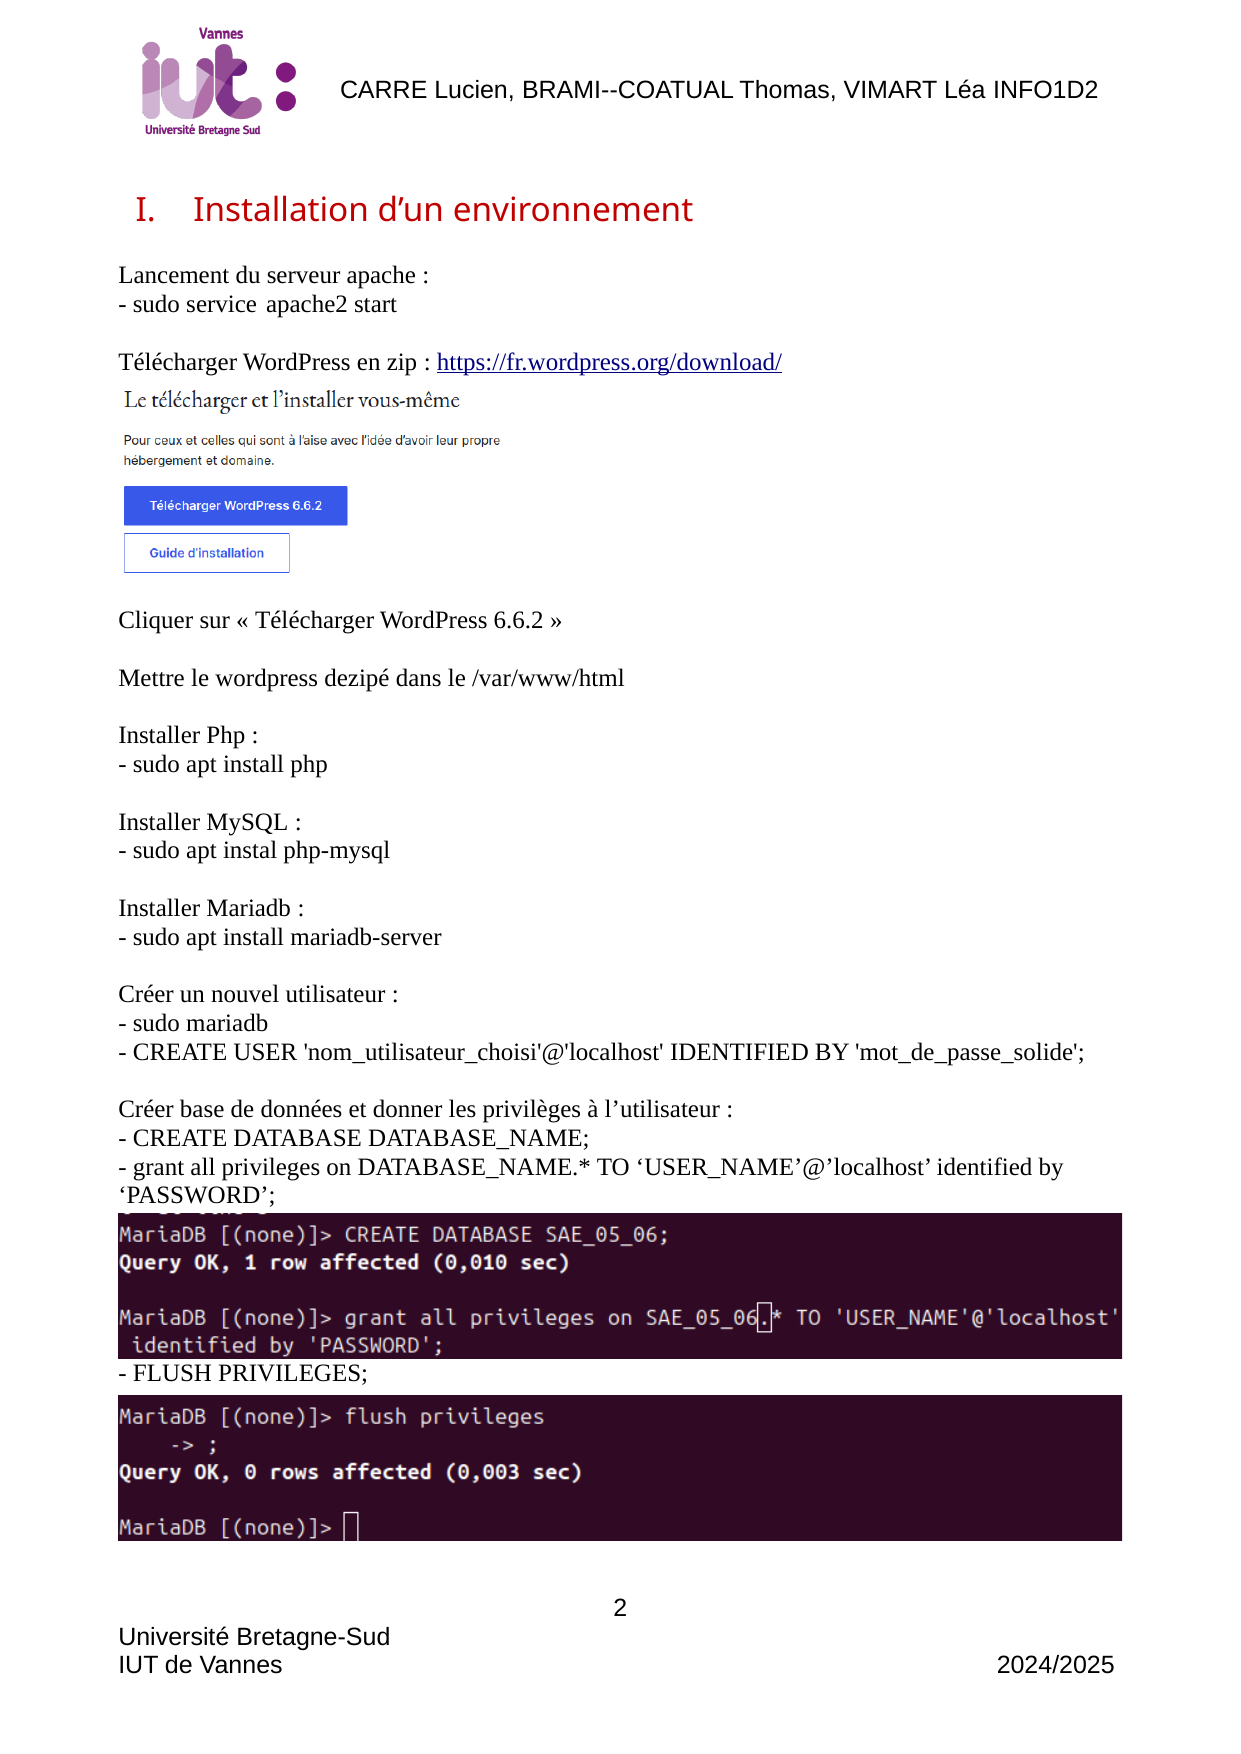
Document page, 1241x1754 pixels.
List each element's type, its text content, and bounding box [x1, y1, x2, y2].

text - grant all privileges on DATABASE_NAME.* TO ‘USER_NAME’@’localhost’ identified by ‘PASSWORD’; [118, 1152, 1122, 1209]
picture [118, 380, 519, 589]
text - sudo mariadb [118, 1008, 1122, 1037]
picture [118, 1395, 1123, 1541]
text - sudo service apache2 start [118, 289, 1122, 318]
picture [118, 1213, 1123, 1359]
text [118, 1209, 1122, 1213]
subtitle Installation d’un environnement [156, 186, 1122, 232]
text Cliquer sur « Télécharger WordPress 6.6.2 » [118, 605, 1122, 634]
text Installer Mariadb : [118, 893, 1122, 922]
picture [118, 7, 319, 157]
text Mettre le wordpress dezipé dans le /var/www/html [118, 663, 1122, 692]
text Télécharger WordPress en zip : https://fr.wordpress.org/download/ [118, 347, 1122, 375]
text - sudo apt install php [118, 749, 1122, 778]
text - FLUSH PRIVILEGES; [118, 1359, 1122, 1387]
text - sudo apt install mariadb-server [118, 922, 1122, 950]
text Lancement du serveur apache : [118, 260, 1122, 289]
text - CREATE USER 'nom_utilisateur_choisi'@'localhost' IDENTIFIED BY 'mot_de_passe_solide'; [118, 1037, 1122, 1065]
text Créer base de données et donner les privilèges à l’utilisateur : [118, 1094, 1122, 1123]
text - CREATE DATABASE DATABASE_NAME; [118, 1123, 1122, 1152]
text Créer un nouvel utilisateur : [118, 979, 1122, 1008]
text Installer MySQL : [118, 807, 1122, 835]
text - sudo apt instal php-mysql [118, 835, 1122, 864]
text Installer Php : [118, 720, 1122, 749]
